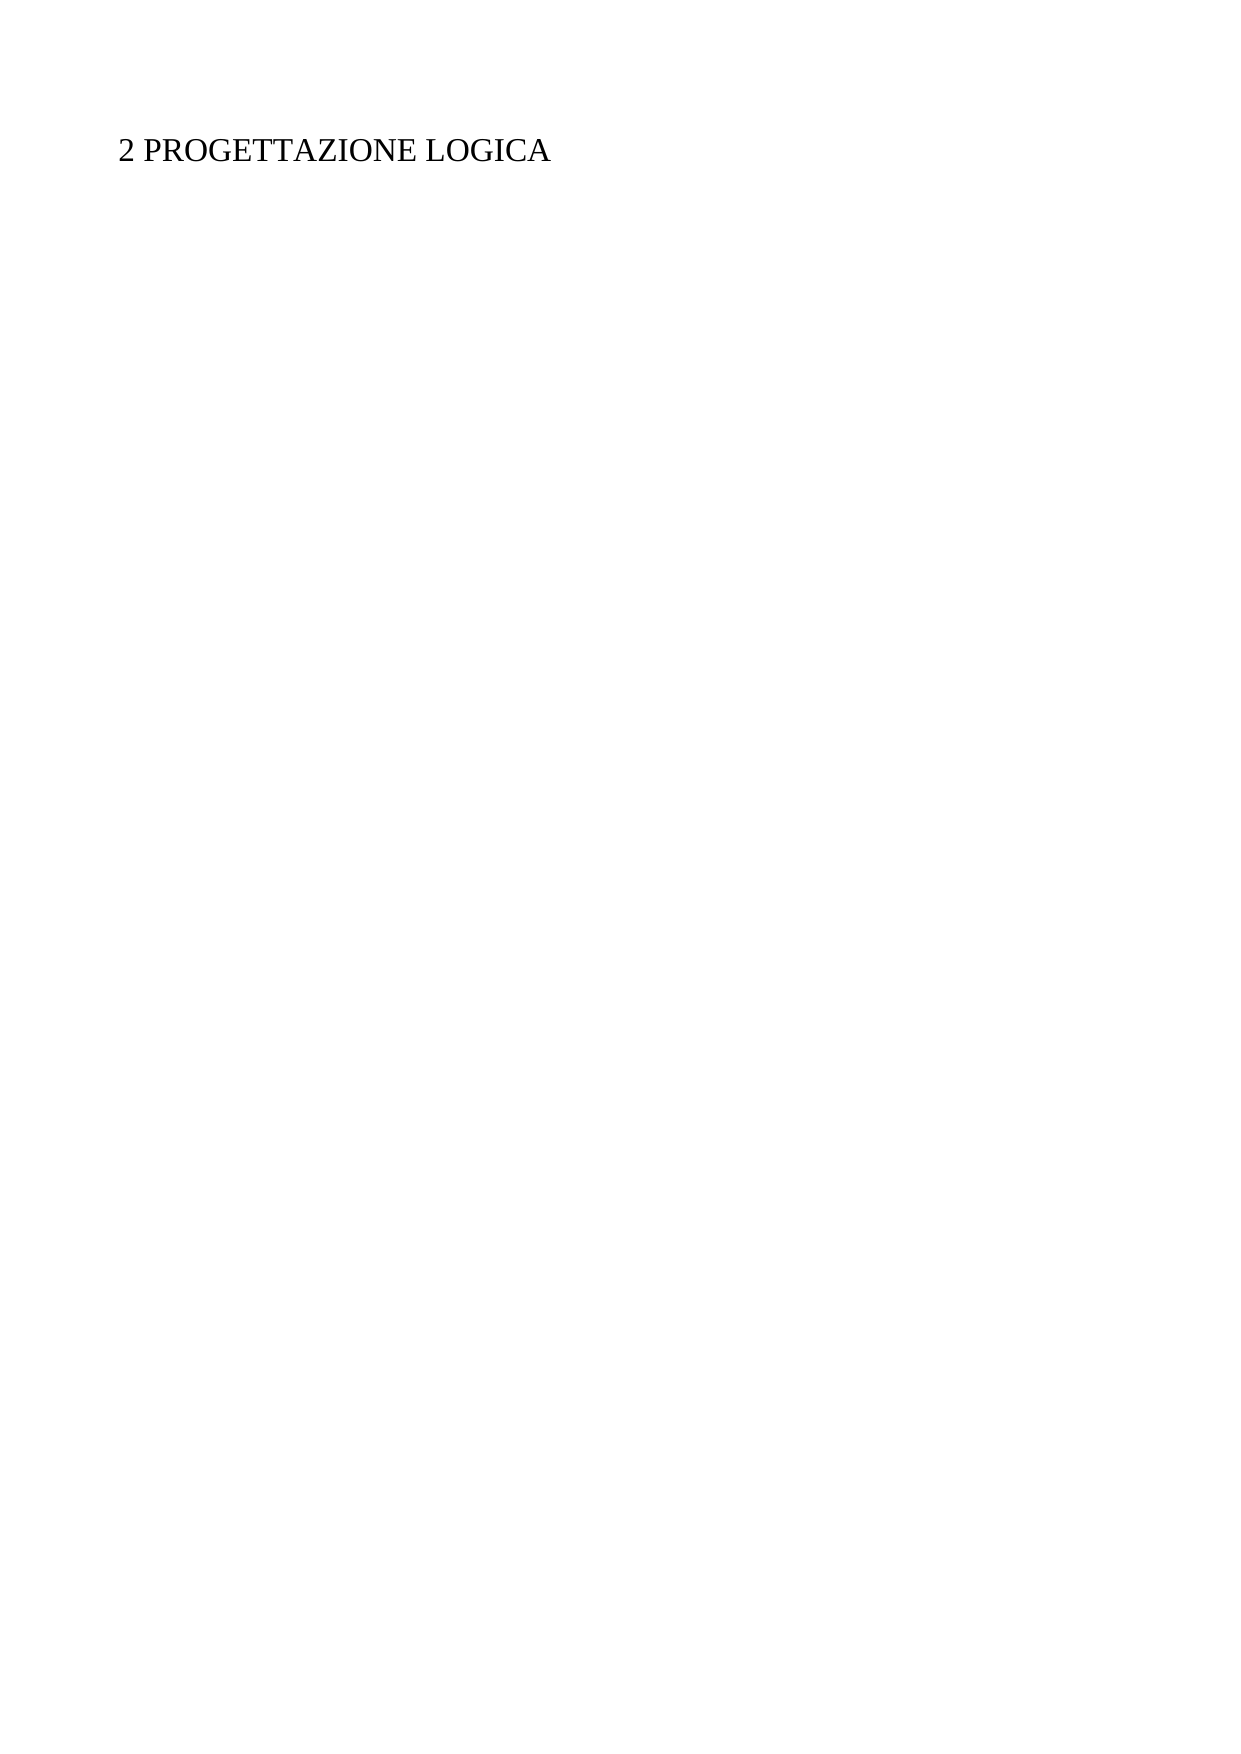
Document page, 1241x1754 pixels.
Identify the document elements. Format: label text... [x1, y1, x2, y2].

text 2 PROGETTAZIONE LOGICA [118, 130, 1122, 168]
